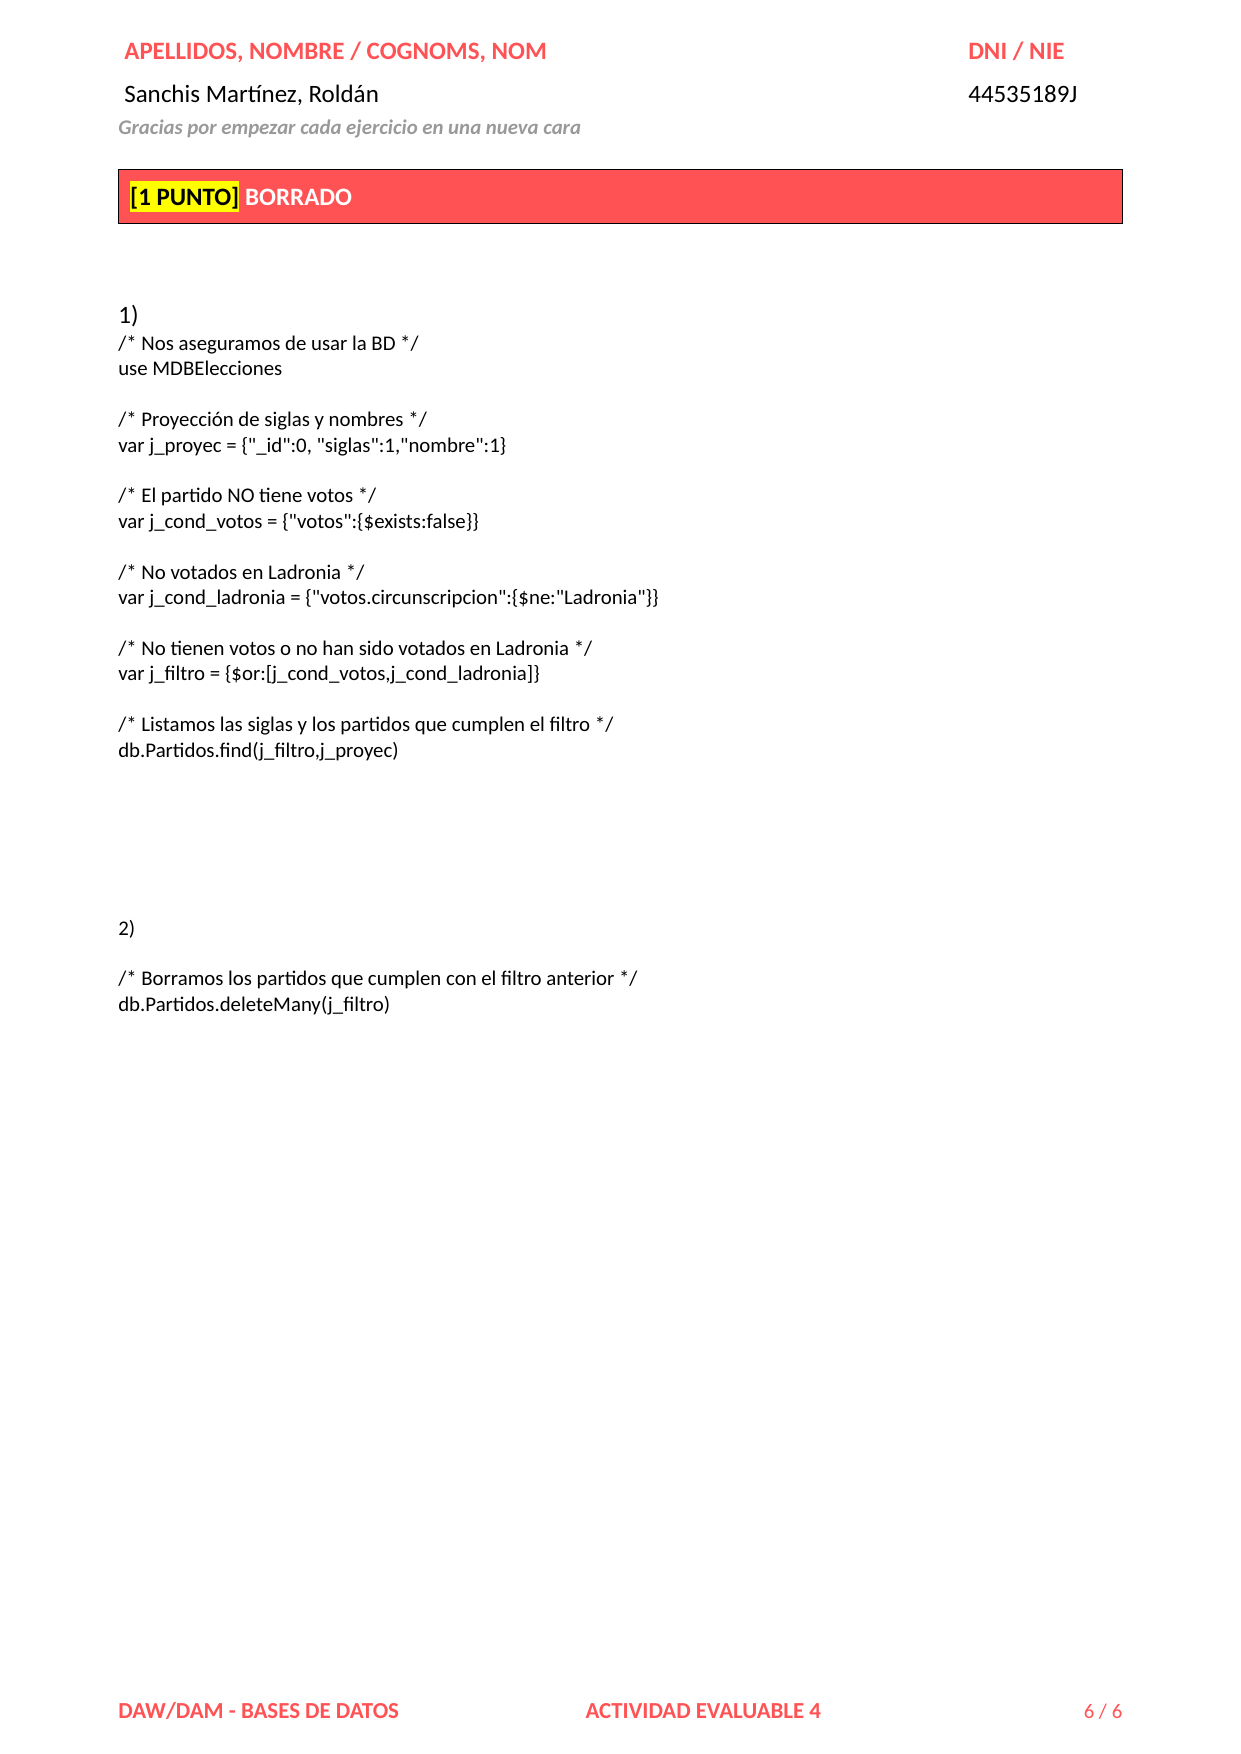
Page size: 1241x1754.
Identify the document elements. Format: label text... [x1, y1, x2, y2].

text [1 punto] BORRADO [119, 170, 1122, 223]
text var j_cond_votos = {"votos":{$exists:false}} [118, 508, 1122, 533]
text /* Listamos las siglas y los partidos que cumplen el filtro */ [118, 711, 1122, 737]
text 1) [118, 300, 1122, 330]
text /* Nos aseguramos de usar la BD */ [118, 330, 1122, 356]
text /* Proyección de siglas y nombres */ [118, 406, 1122, 432]
text var j_proyec = {"_id":0, "siglas":1,"nombre":1} [118, 432, 1122, 457]
text /* No votados en Ladronia */ [118, 559, 1122, 584]
text db.Partidos.find(j_filtro,j_proyec) [118, 737, 1122, 762]
text /* Borramos los partidos que cumplen con el filtro anterior */ [118, 966, 1122, 991]
text /* El partido NO tiene votos */ [118, 483, 1122, 508]
text db.Partidos.deleteMany(j_filtro) [118, 991, 1122, 1016]
text var j_filtro = {$or:[j_cond_votos,j_cond_ladronia]} [118, 661, 1122, 686]
text use MDBElecciones [118, 356, 1122, 381]
text 2) [118, 915, 1122, 940]
text var j_cond_ladronia = {"votos.circunscripcion":{$ne:"Ladronia"}} [118, 584, 1122, 610]
text /* No tienen votos o no han sido votados en Ladronia */ [118, 635, 1122, 661]
